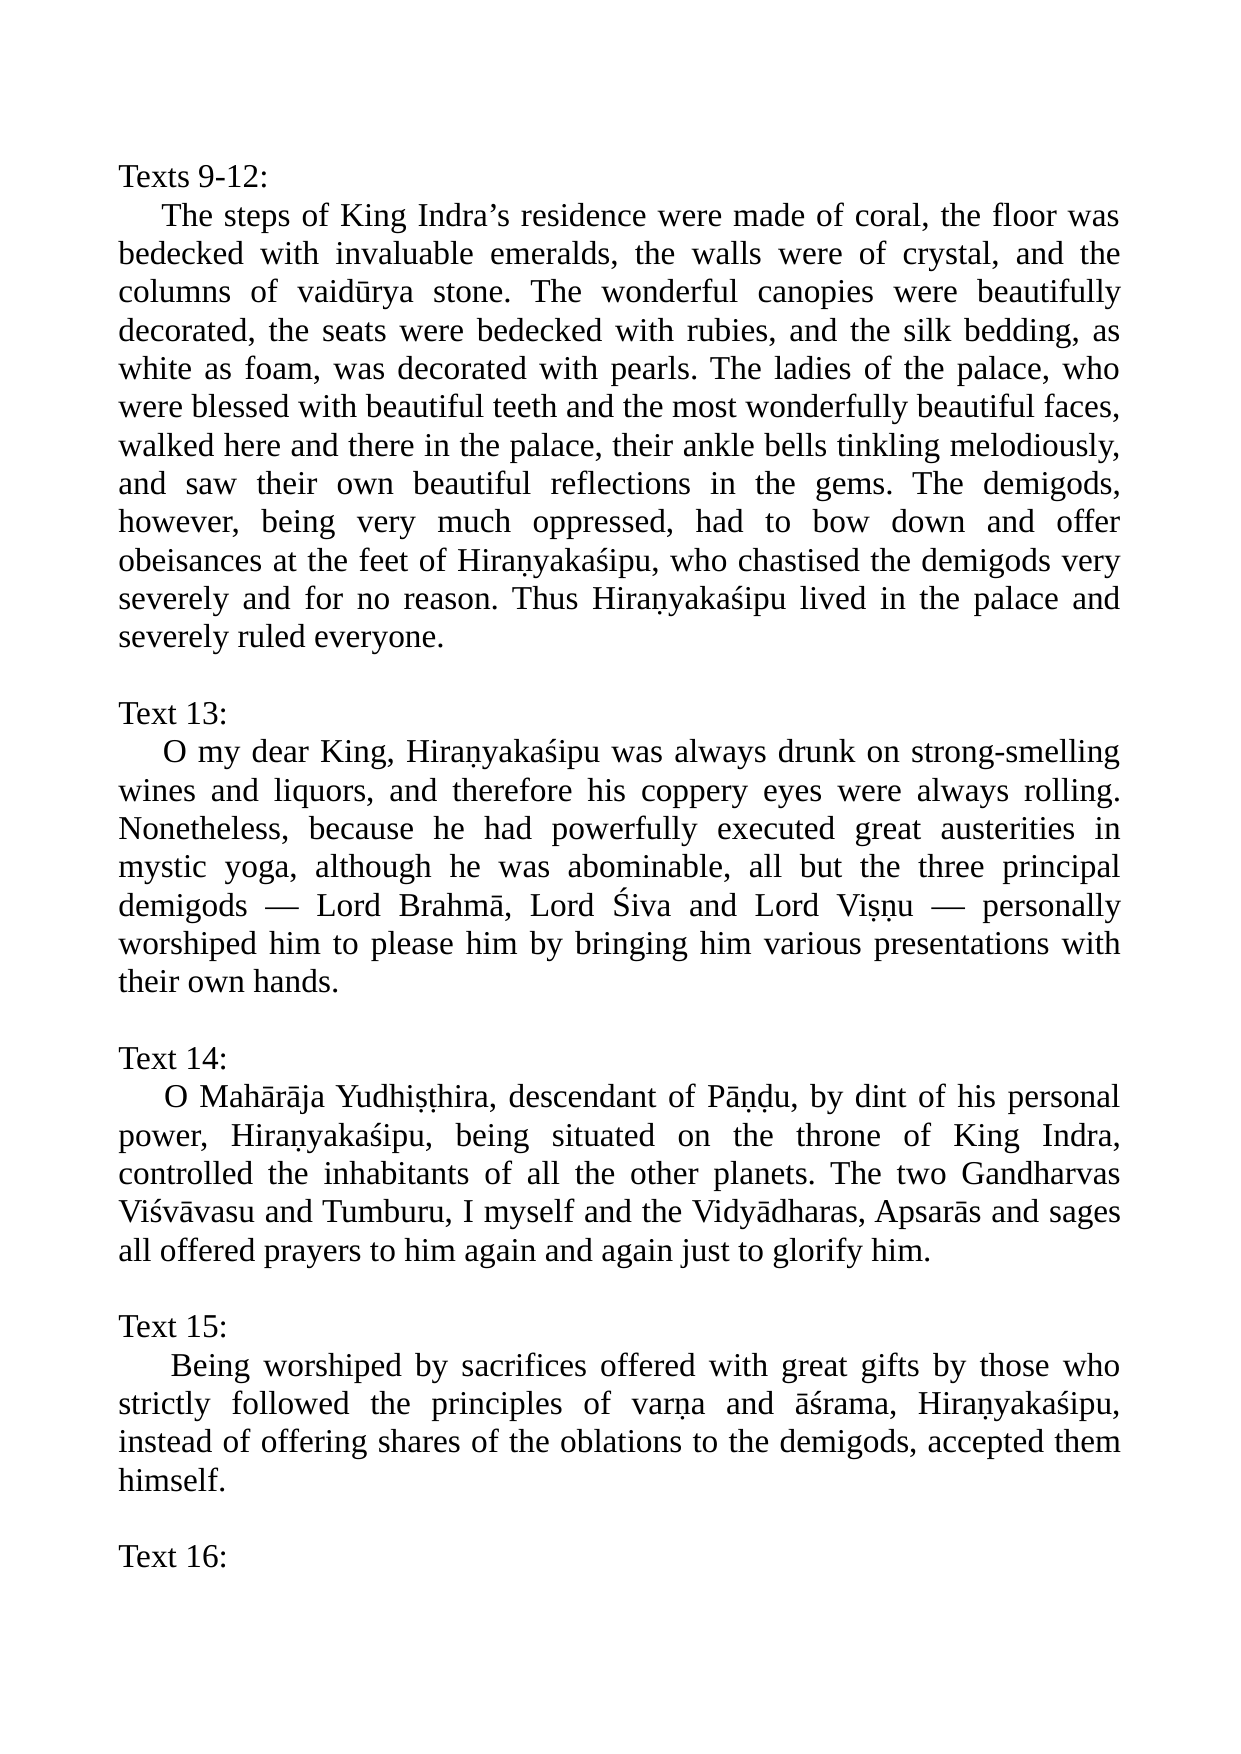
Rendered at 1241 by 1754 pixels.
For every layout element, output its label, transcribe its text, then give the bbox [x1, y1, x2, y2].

text Being worshiped by sacrifices offered with great gifts by those who strictly followed the principles of varṇa and āśrama, Hiraṇyakaśipu, instead of offering shares of the oblations to the demigods, accepted them himself. [118, 1345, 1122, 1498]
text O Mahārāja Yudhiṣṭhira, descendant of Pāṇḍu, by dint of his personal power, Hiraṇyakaśipu, being situated on the throne of King Indra, controlled the inhabitants of all the other planets. The two Gandharvas Viśvāvasu and Tumburu, I myself and the Vidyādharas, Apsarās and sages all offered prayers to him again and again just to glorify him. [118, 1076, 1122, 1268]
text The steps of King Indra’s residence were made of coral, the floor was bedecked with invaluable emeralds, the walls were of crystal, and the columns of vaidūrya stone. The wonderful canopies were beautifully decorated, the seats were bedecked with rubies, and the silk bedding, as white as foam, was decorated with pearls. The ladies of the palace, who were blessed with beautiful teeth and the most wonderfully beautiful faces, walked here and there in the palace, their ankle bells tinkling melodiously, and saw their own beautiful reflections in the gems. The demigods, however, being very much oppressed, had to bow down and offer obeisances at the feet of Hiraṇyakaśipu, who chastised the demigods very severely and for no reason. Thus Hiraṇyakaśipu lived in the palace and severely ruled everyone. [118, 195, 1122, 655]
text Text 13: [118, 693, 1122, 731]
text Text 15: [118, 1306, 1122, 1345]
text Text 14: [118, 1038, 1122, 1076]
text O my dear King, Hiraṇyakaśipu was always drunk on strong-smelling wines and liquors, and therefore his coppery eyes were always rolling. Nonetheless, because he had powerfully executed great austerities in mystic yoga, although he was abominable, all but the three principal demigods — Lord Brahmā, Lord Śiva and Lord Viṣṇu — personally worshiped him to please him by bringing him various presentations with their own hands. [118, 731, 1122, 1000]
text Texts 9-12: [118, 156, 1122, 195]
text Text 16: [118, 1536, 1122, 1575]
